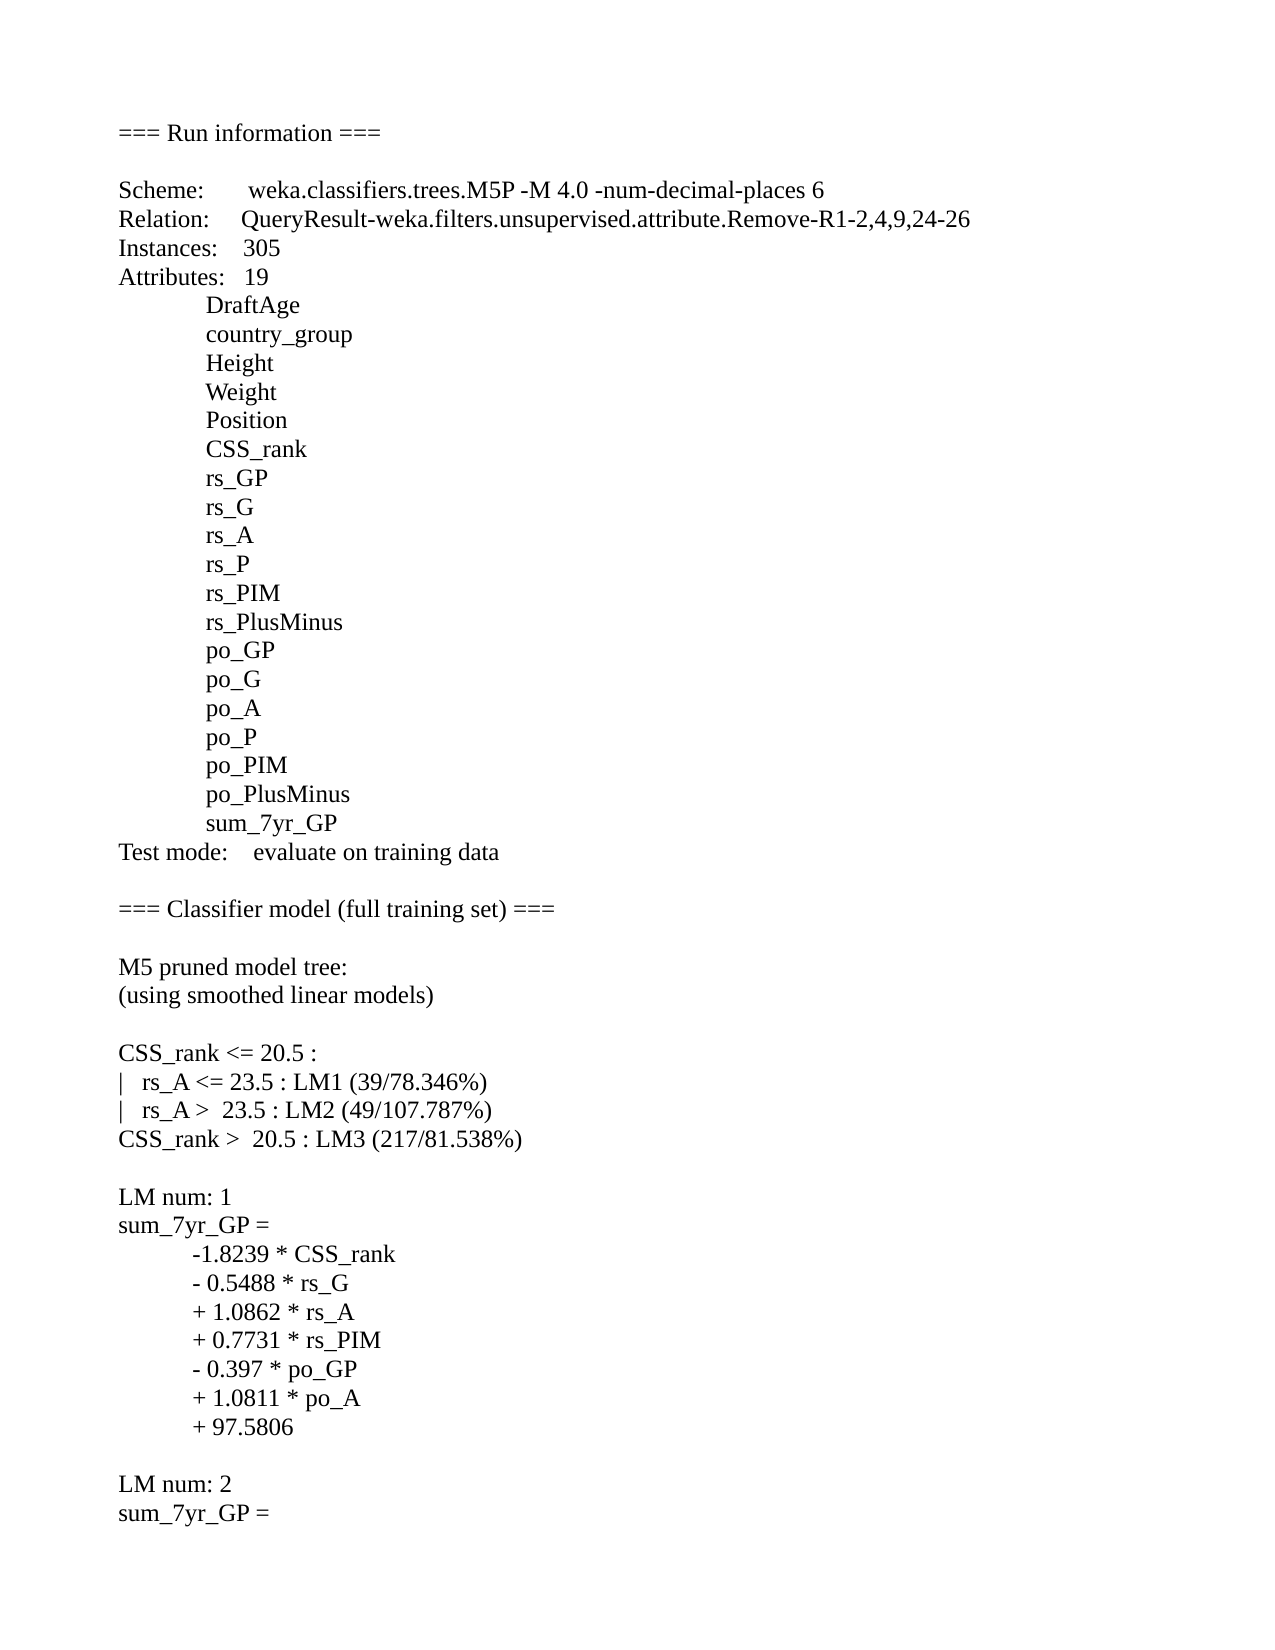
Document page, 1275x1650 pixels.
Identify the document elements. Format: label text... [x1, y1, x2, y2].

text + 97.5806 [118, 1412, 1157, 1441]
text LM num: 2 [118, 1469, 1157, 1498]
text rs_PIM [118, 578, 1157, 607]
text Position [118, 406, 1157, 434]
text rs_P [118, 549, 1157, 578]
text === Classifier model (full training set) === [118, 894, 1157, 923]
text M5 pruned model tree: [118, 952, 1157, 981]
text Test mode: evaluate on training data [118, 837, 1157, 866]
text + 1.0811 * po_A [118, 1383, 1157, 1412]
text Height [118, 348, 1157, 377]
text Attributes: 19 [118, 262, 1157, 291]
text LM num: 1 [118, 1182, 1157, 1211]
text Relation: QueryResult-weka.filters.unsupervised.attribute.Remove-R1-2,4,9,24-26 [118, 204, 1157, 233]
text + 0.7731 * rs_PIM [118, 1326, 1157, 1354]
text po_A [118, 693, 1157, 722]
text Weight [118, 377, 1157, 406]
text po_P [118, 722, 1157, 751]
text (using smoothed linear models) [118, 981, 1157, 1009]
text - 0.397 * po_GP [118, 1354, 1157, 1383]
text | rs_A <= 23.5 : LM1 (39/78.346%) [118, 1067, 1157, 1096]
text Scheme: weka.classifiers.trees.M5P -M 4.0 -num-decimal-places 6 [118, 176, 1157, 204]
text country_group [118, 319, 1157, 348]
text rs_PlusMinus [118, 607, 1157, 636]
text - 0.5488 * rs_G [118, 1268, 1157, 1297]
text rs_GP [118, 463, 1157, 492]
text sum_7yr_GP [118, 808, 1157, 837]
text + 1.0862 * rs_A [118, 1297, 1157, 1326]
text rs_G [118, 492, 1157, 521]
text === Run information === [118, 118, 1157, 147]
text sum_7yr_GP = [118, 1498, 1157, 1527]
text -1.8239 * CSS_rank [118, 1239, 1157, 1268]
text rs_A [118, 521, 1157, 549]
text sum_7yr_GP = [118, 1211, 1157, 1239]
text Instances: 305 [118, 233, 1157, 262]
text CSS_rank <= 20.5 : [118, 1038, 1157, 1067]
text po_PIM [118, 751, 1157, 779]
text | rs_A > 23.5 : LM2 (49/107.787%) [118, 1096, 1157, 1124]
text po_GP [118, 636, 1157, 664]
text po_G [118, 664, 1157, 693]
text CSS_rank [118, 434, 1157, 463]
text CSS_rank > 20.5 : LM3 (217/81.538%) [118, 1124, 1157, 1153]
text po_PlusMinus [118, 779, 1157, 808]
text DraftAge [118, 291, 1157, 319]
